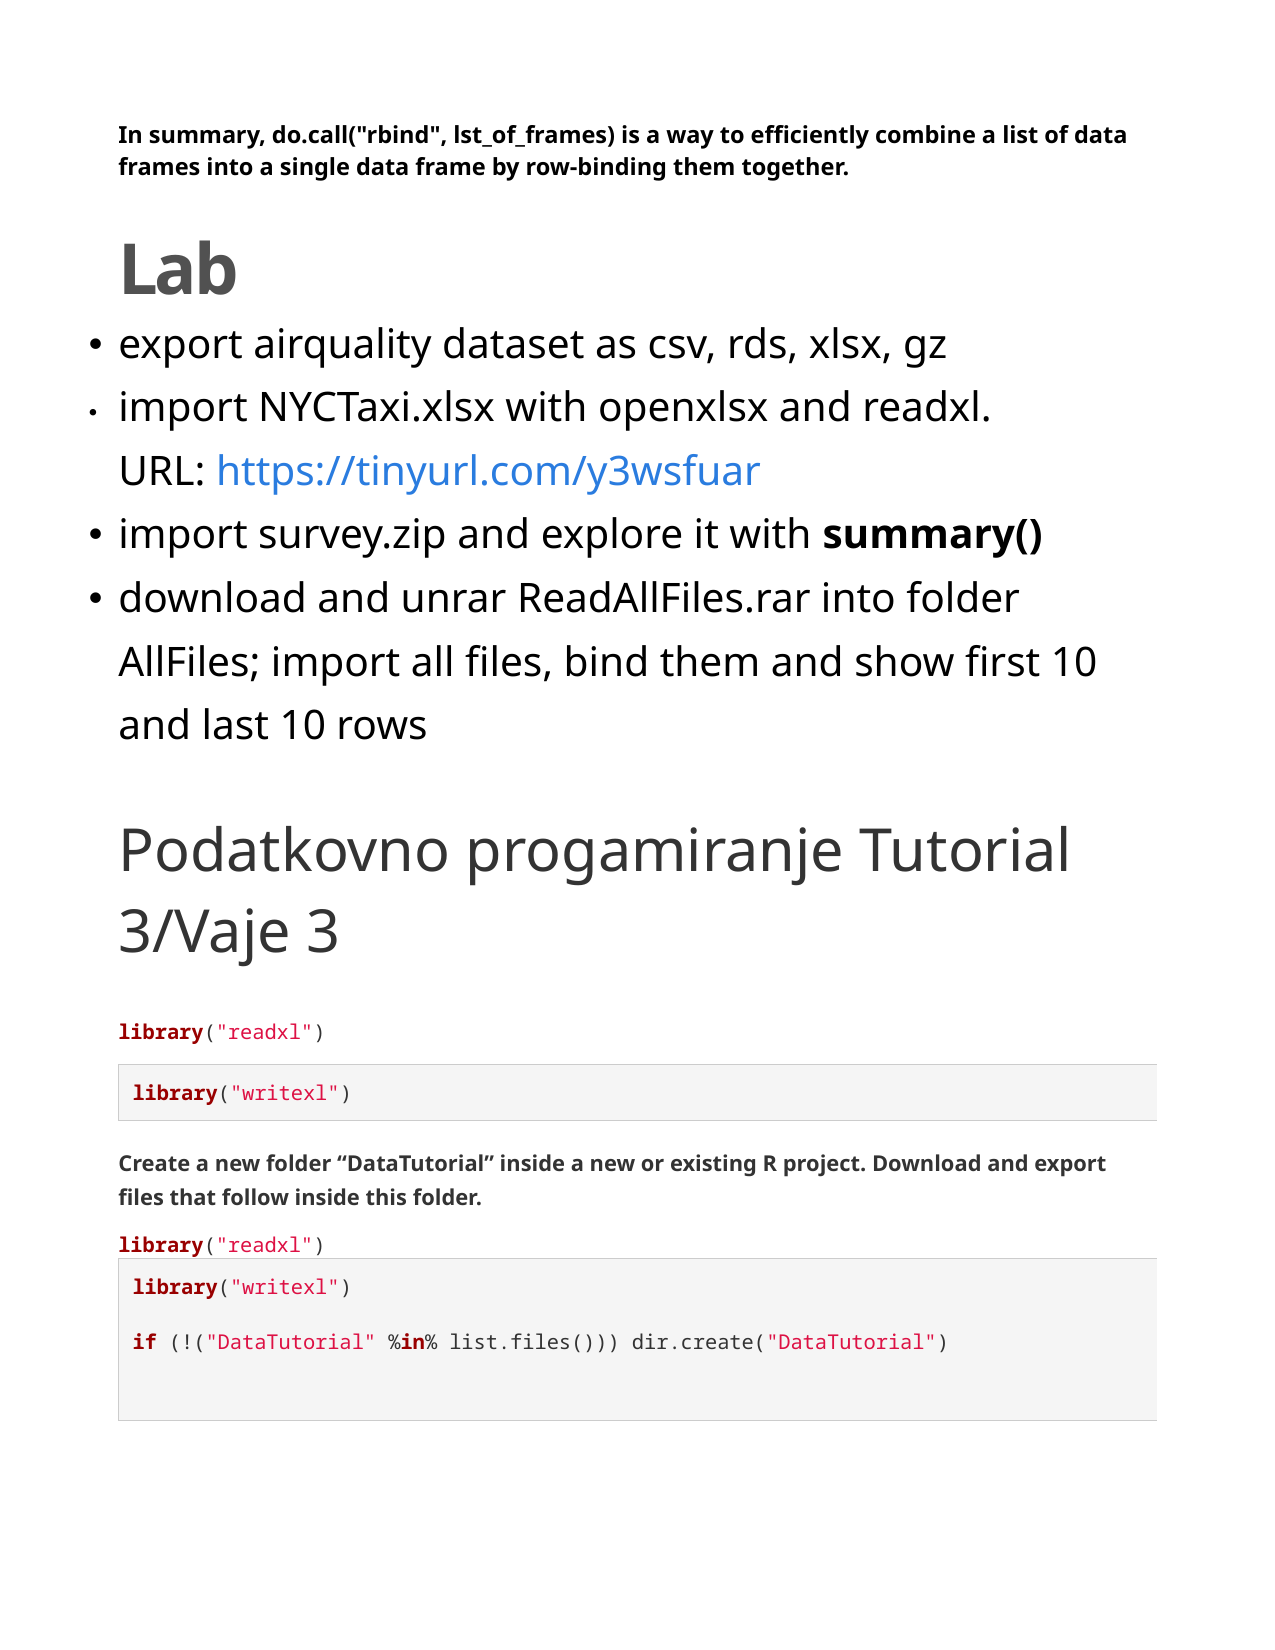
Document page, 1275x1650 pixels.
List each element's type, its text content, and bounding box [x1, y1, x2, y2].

text In summary, do.call("rbind", lst_of_frames) is a way to efficiently combine a list of data frames into a single data frame by row-binding them together. [118, 118, 1157, 182]
text library("writexl") [119, 1259, 1157, 1300]
text Create a new folder “DataTutorial” inside a new or existing R project. Download and export files that follow inside this folder. [118, 1148, 1157, 1212]
list import NYCTaxi.xlsx with openxlsx and readxl. URL: https://tinyurl.com/y3wsfuar [118, 378, 1157, 497]
text library("readxl") [118, 985, 1157, 1046]
subtitle Lab [118, 213, 1157, 315]
list export airquality dataset as csv, rds, xlsx, gz [118, 315, 1157, 370]
list import survey.zip and explore it with summary() [118, 506, 1157, 561]
text if (!("DataTutorial" %in% list.files())) dir.create("DataTutorial") [119, 1313, 1157, 1355]
list download and unrar ReadAllFiles.rar into folder AllFiles; import all files, bind them and show first 10 and last 10 rows [118, 569, 1157, 751]
subtitle Podatkovno progamiranje Tutorial 3/Vaje 3 [118, 808, 1157, 969]
text library("readxl") [118, 1231, 1157, 1258]
text library("writexl") [119, 1065, 1157, 1120]
